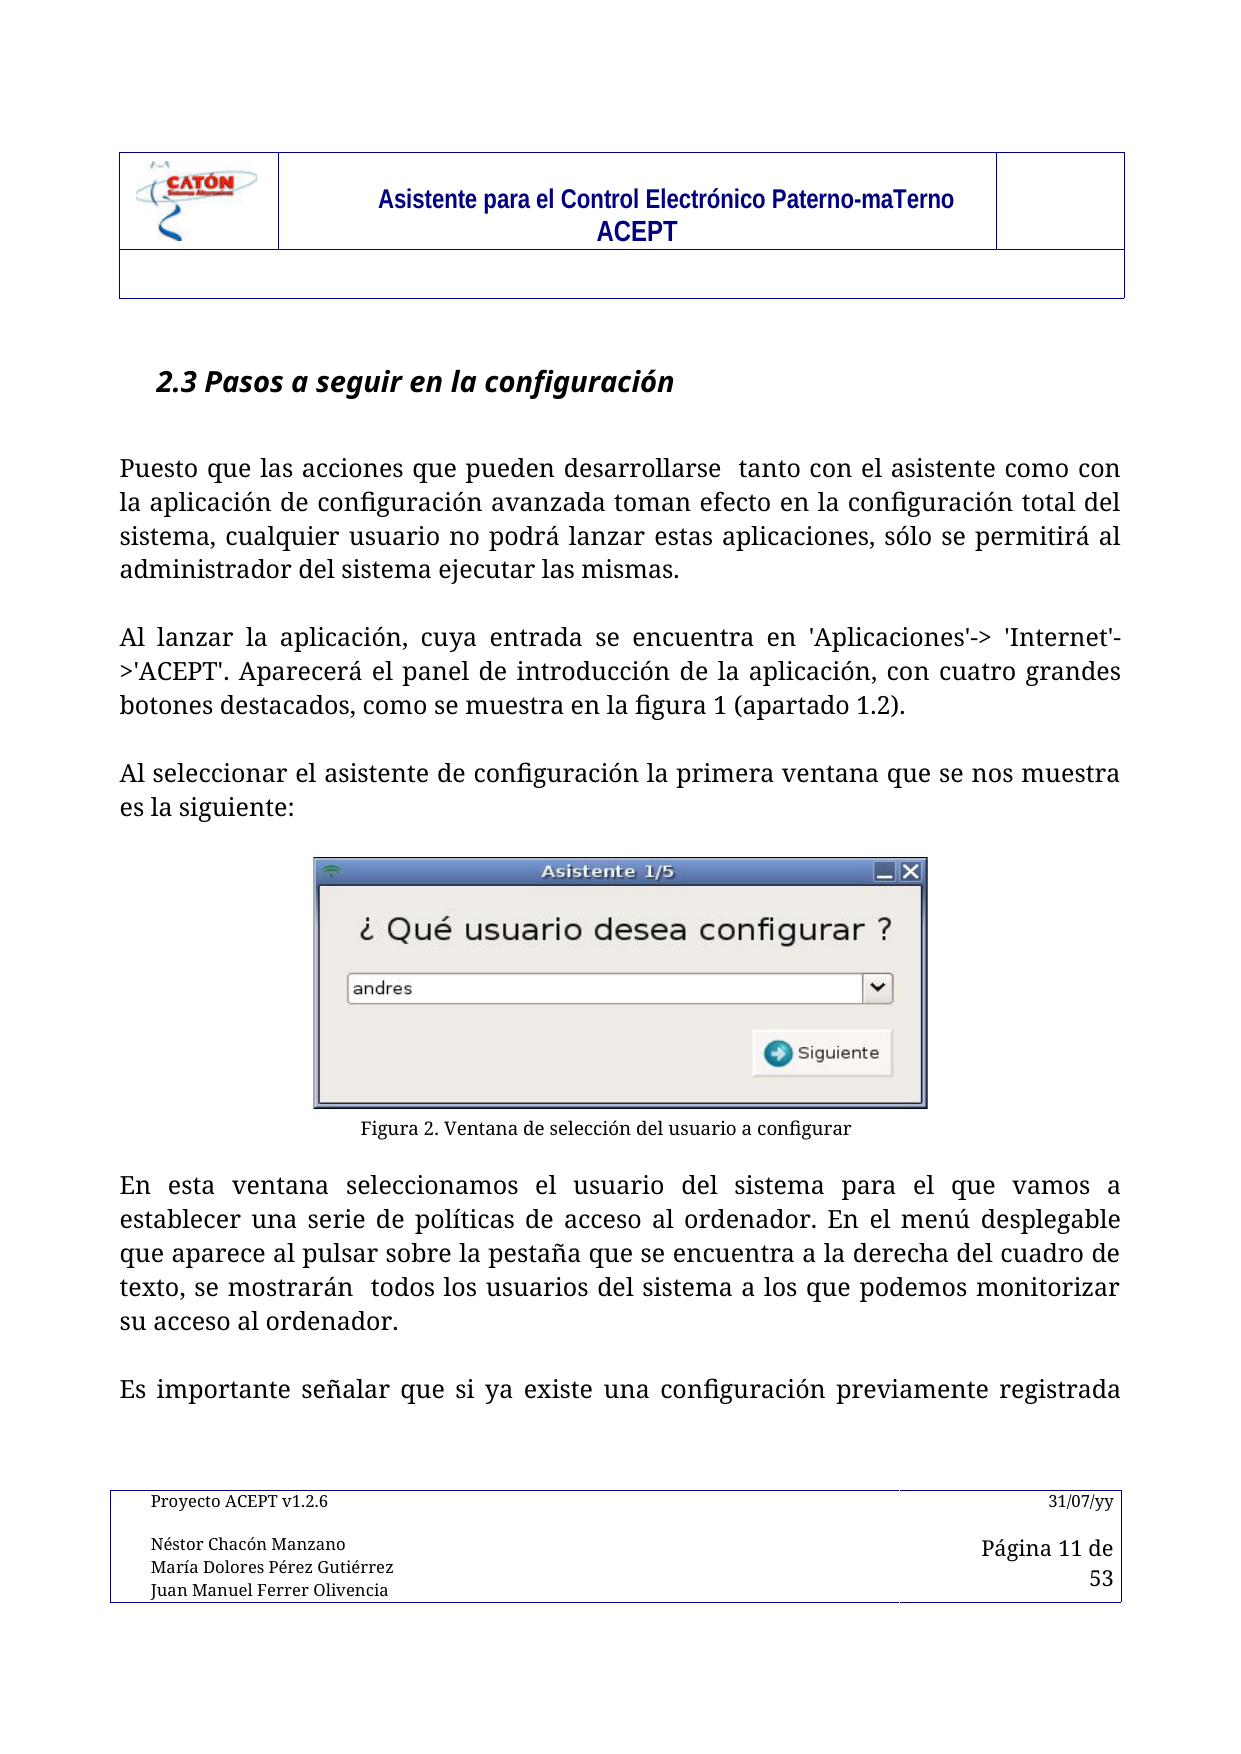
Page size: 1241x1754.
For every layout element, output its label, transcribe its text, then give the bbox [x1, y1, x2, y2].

text Figura 2. Ventana de selección del usuario a configurar [119, 858, 1122, 1142]
text En esta ventana seleccionamos el usuario del sistema para el que vamos a establecer una serie de políticas de acceso al ordenador. En el menú desplegable que aparece al pulsar sobre la pestaña que se encuentra a la derecha del cuadro de texto, se mostrarán todos los usuarios del sistema a los que podemos monitorizar su acceso al ordenador. [44, 1168, 1122, 1338]
text Al lanzar la aplicación, cuya entrada se encuentra en 'Aplicaciones'-> 'Internet'->'ACEPT'. Aparecerá el panel de introducción de la aplicación, con cuatro grandes botones destacados, como se muestra en la figura 1 (apartado 1.2). [47, 620, 1122, 722]
picture [313, 857, 928, 1109]
subtitle Pasos a seguir en la configuración [149, 361, 1122, 401]
text Al seleccionar el asistente de configuración la primera ventana que se nos muestra es la siguiente: [44, 756, 1122, 824]
picture [136, 161, 258, 241]
text Puesto que las acciones que pueden desarrollarse tanto con el asistente como con la aplicación de configuración avanzada toman efecto en la configuración total del sistema, cualquier usuario no podrá lanzar estas aplicaciones, sólo se permitirá al administrador del sistema ejecutar las mismas. [48, 450, 1122, 586]
text Es importante señalar que si ya existe una configuración previamente registrada [44, 1372, 1122, 1406]
